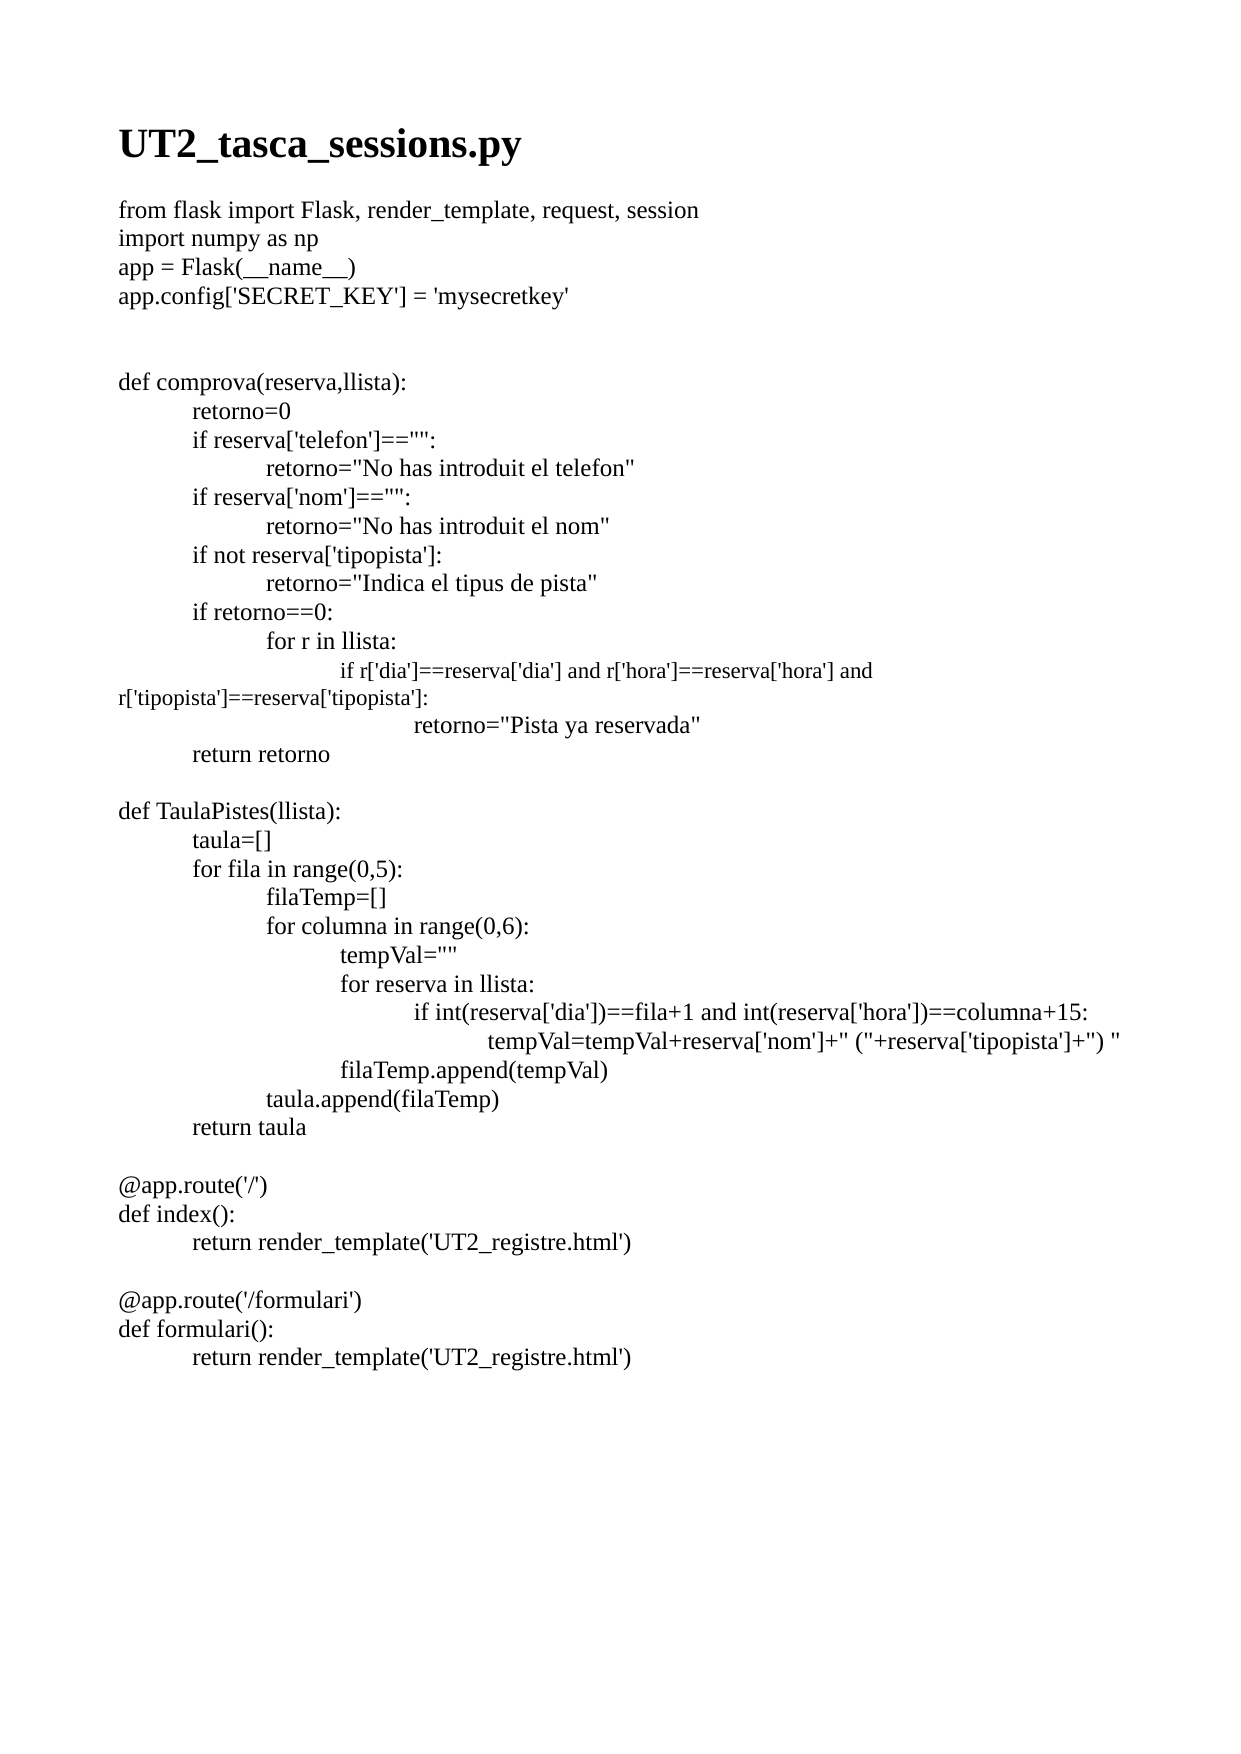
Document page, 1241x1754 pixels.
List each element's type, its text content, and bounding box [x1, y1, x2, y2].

text if retorno==0: [118, 597, 1181, 626]
text if r['dia']==reserva['dia'] and r['hora']==reserva['hora'] and r['tipopista']==reserva['tipopista']: [118, 655, 1181, 710]
text tempVal=tempVal+reserva['nom']+" ("+reserva['tipopista']+") " [118, 1026, 1181, 1055]
text for fila in range(0,5): [118, 854, 1181, 882]
text app.config['SECRET_KEY'] = 'mysecretkey' [118, 281, 1181, 310]
text retorno="Pista ya reservada" [118, 710, 1181, 739]
text retorno="No has introduit el telefon" [118, 453, 1181, 482]
text retorno="No has introduit el nom" [118, 511, 1181, 540]
text taula.append(filaTemp) [118, 1084, 1181, 1112]
text taula=[] [118, 825, 1181, 854]
text filaTemp=[] [118, 882, 1181, 911]
text for columna in range(0,6): [118, 911, 1181, 940]
text return render_template('UT2_registre.html') [118, 1342, 1181, 1371]
text if not reserva['tipopista']: [118, 540, 1181, 568]
text app = Flask(__name__) [118, 252, 1181, 281]
text filaTemp.append(tempVal) [118, 1055, 1181, 1084]
text import numpy as np [118, 223, 1181, 252]
text for reserva in llista: [118, 969, 1181, 997]
text return taula [118, 1112, 1181, 1141]
text if reserva['nom']=="": [118, 482, 1181, 511]
text from flask import Flask, render_template, request, session [118, 195, 1181, 223]
text @app.route('/') [118, 1170, 1181, 1199]
text def TaulaPistes(llista): [118, 796, 1181, 825]
text def formulari(): [118, 1314, 1181, 1342]
text retorno="Indica el tipus de pista" [118, 568, 1181, 597]
text if reserva['telefon']=="": [118, 425, 1181, 453]
text return render_template('UT2_registre.html') [118, 1227, 1181, 1256]
text retorno=0 [118, 396, 1181, 425]
text tempVal="" [118, 940, 1181, 969]
text def index(): [118, 1199, 1181, 1227]
text return retorno [118, 739, 1181, 767]
text UT2_tasca_sessions.py [118, 118, 1181, 166]
text @app.route('/formulari') [118, 1285, 1181, 1314]
text def comprova(reserva,llista): [118, 367, 1181, 396]
text if int(reserva['dia'])==fila+1 and int(reserva['hora'])==columna+15: [118, 997, 1181, 1026]
text for r in llista: [118, 626, 1181, 655]
